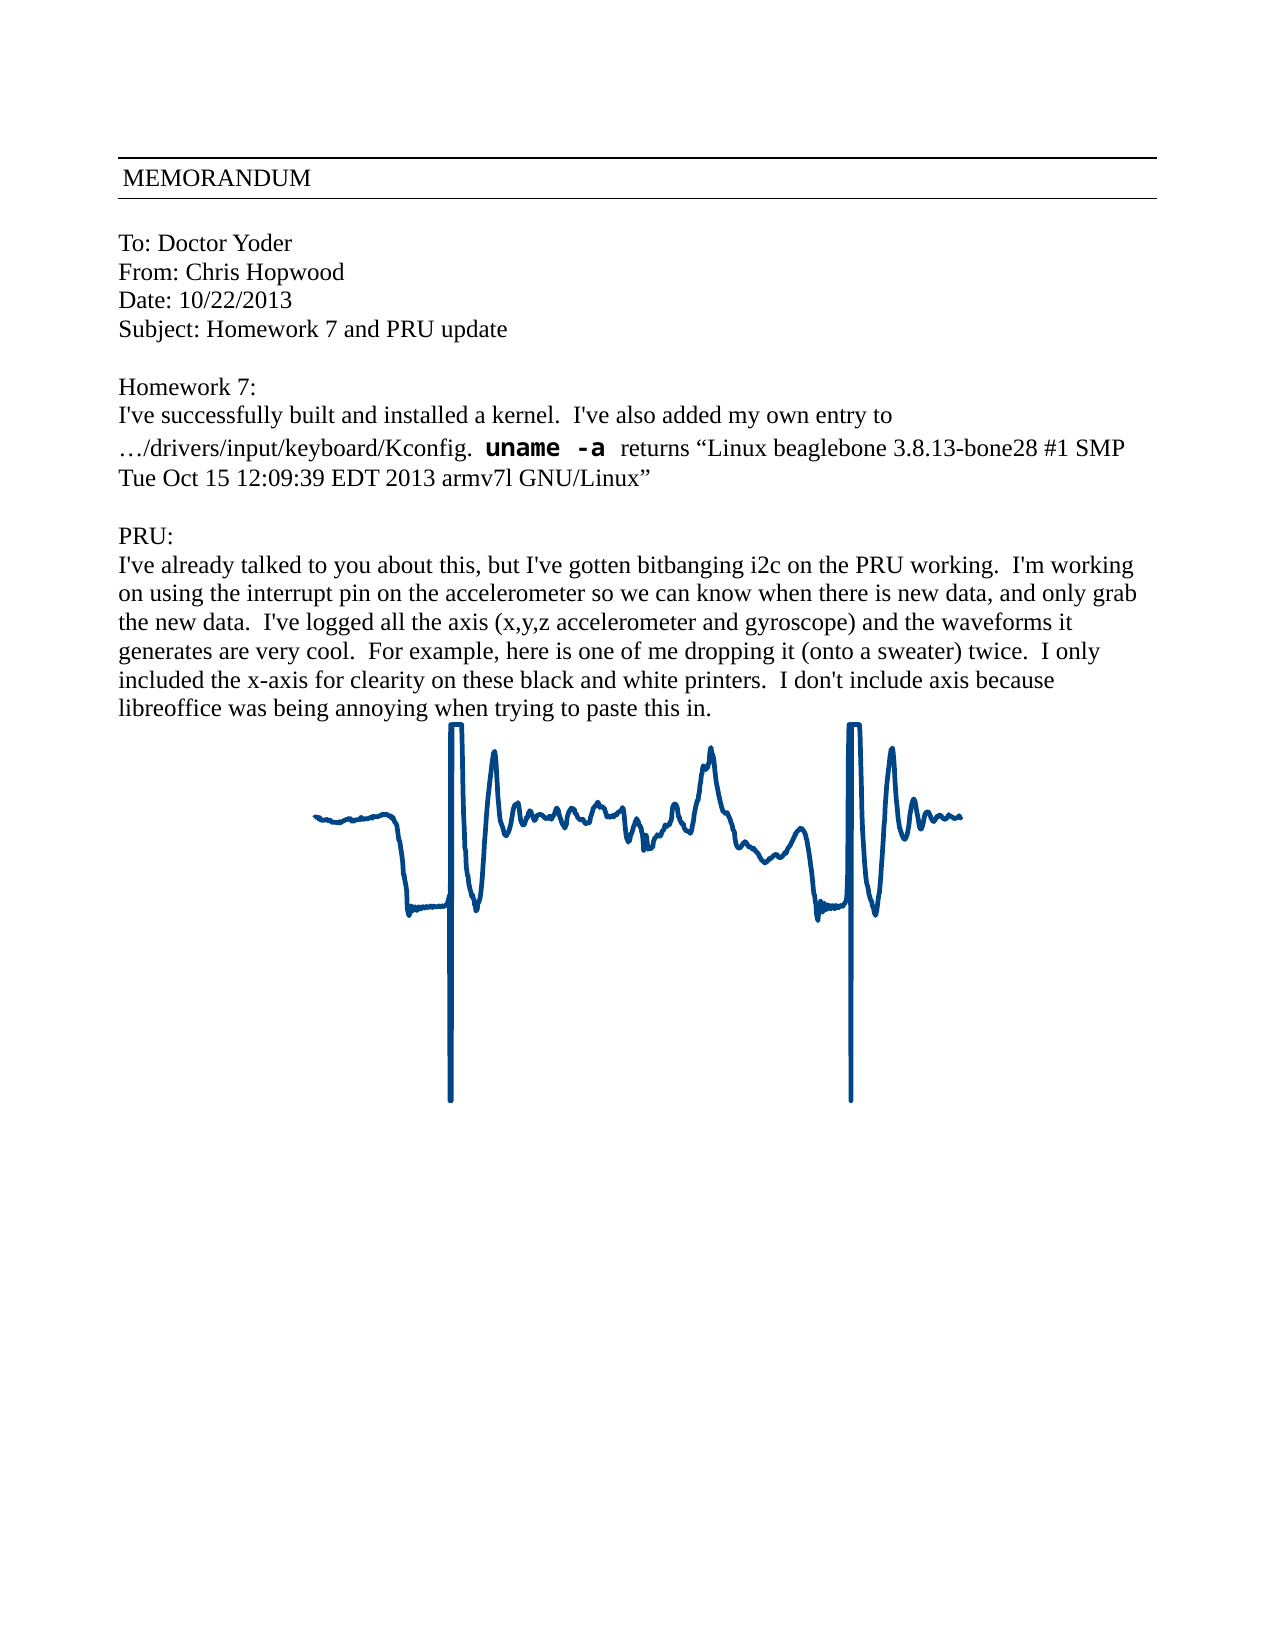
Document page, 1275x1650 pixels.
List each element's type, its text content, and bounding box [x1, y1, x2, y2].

text PRU: [118, 521, 1157, 550]
text From: Chris Hopwood [118, 257, 1157, 286]
text I've successfully built and installed a kernel. I've also added my own entry to …/drivers/input/keyboard/Kconfig. uname -a returns “Linux beaglebone 3.8.13-bone28 #1 SMP Tue Oct 15 12:09:39 EDT 2013 armv7l GNU/Linux” [118, 401, 1157, 492]
text MEMORANDUM [118, 159, 1157, 198]
text To: Doctor Yoder [118, 228, 1157, 257]
text I've already talked to you about this, but I've gotten bitbanging i2c on the PRU working. I'm working on using the interrupt pin on the accelerometer so we can know when there is new data, and only grab the new data. I've logged all the axis (x,y,z accelerometer and gyroscope) and the waveforms it generates are very cool. For example, here is one of me dropping it (onto a sweater) twice. I only included the x-axis for clearity on these black and white printers. I don't include axis because libreoffice was being annoying when trying to paste this in. [118, 550, 1157, 722]
text Subject: Homework 7 and PRU update [118, 314, 1157, 343]
text Homework 7: [118, 372, 1157, 401]
text Date: 10/22/2013 [118, 286, 1157, 314]
